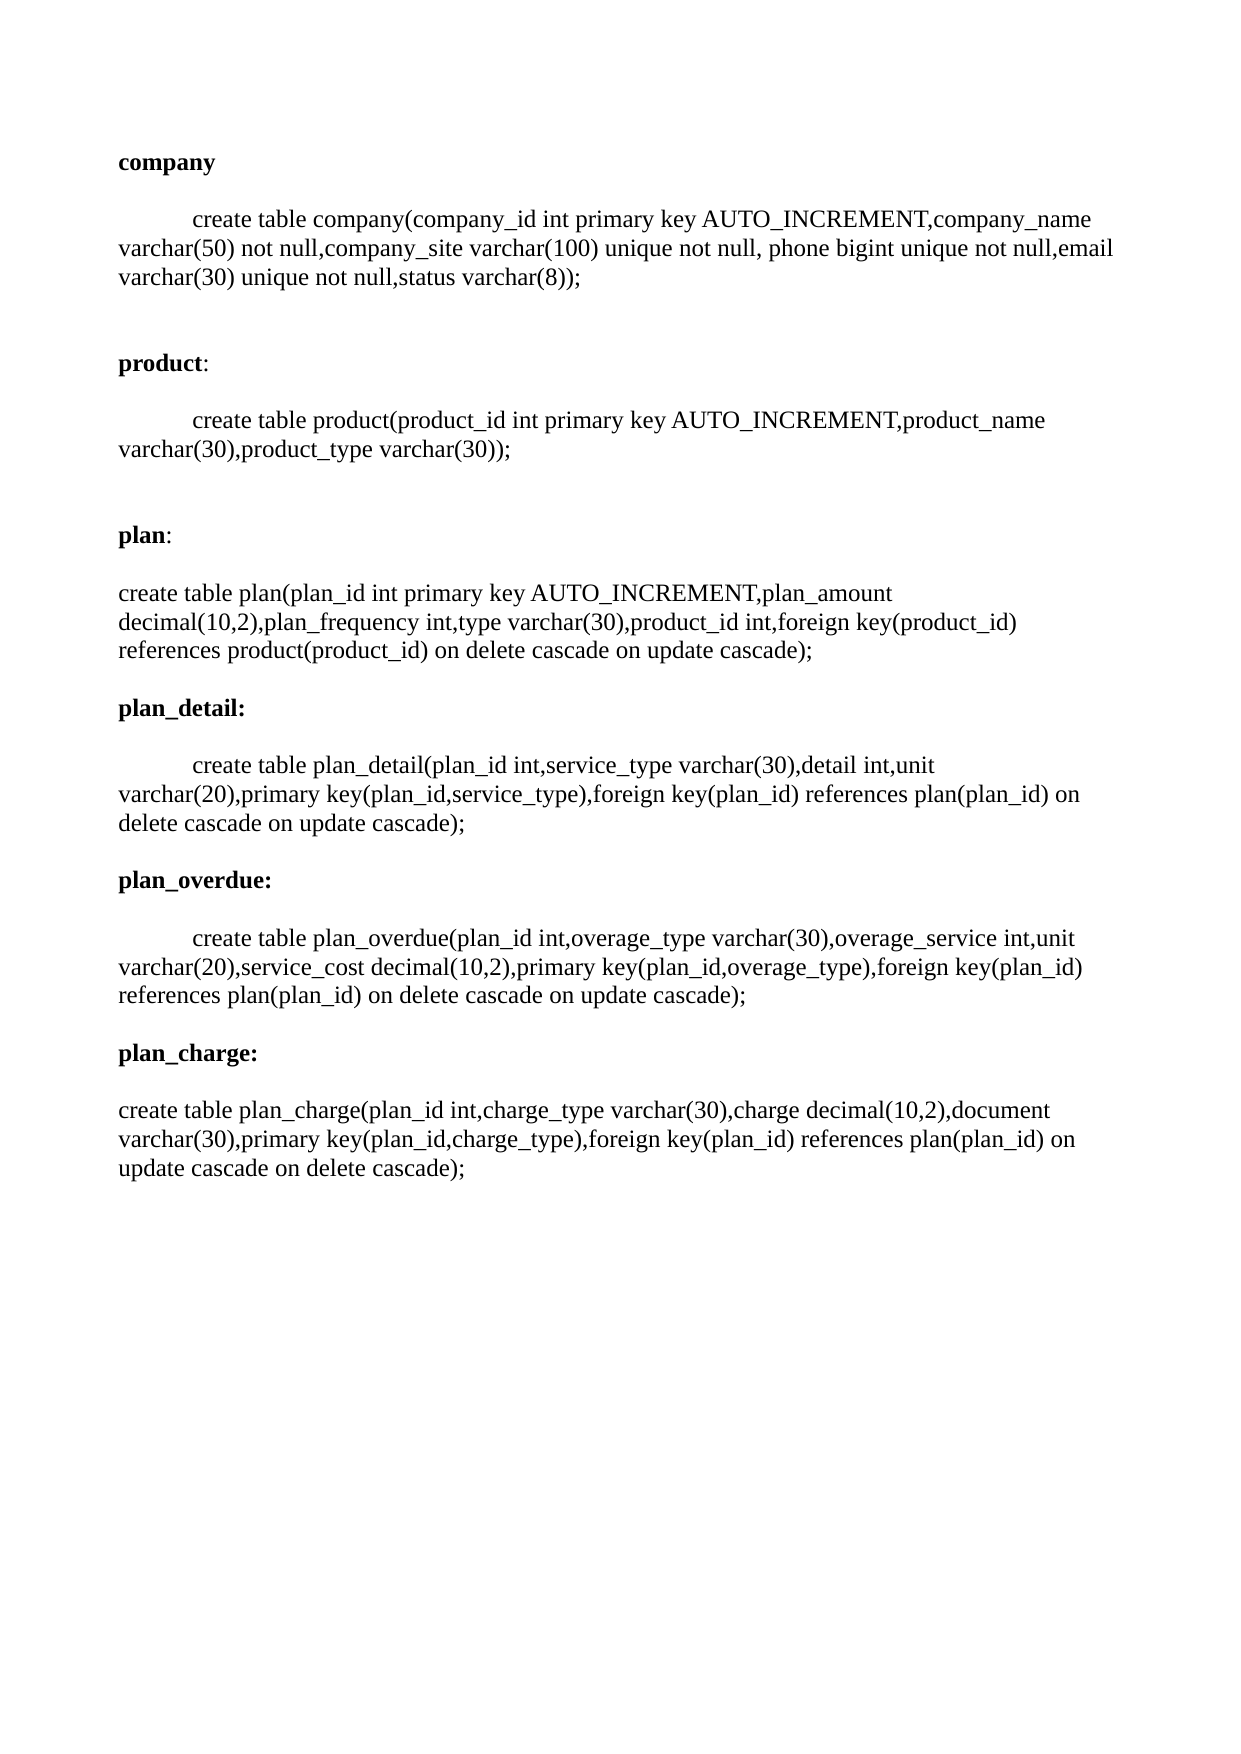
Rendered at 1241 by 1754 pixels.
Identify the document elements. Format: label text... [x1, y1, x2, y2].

text create table plan_overdue(plan_id int,overage_type varchar(30),overage_service int,unit varchar(20),service_cost decimal(10,2),primary key(plan_id,overage_type),foreign key(plan_id) references plan(plan_id) on delete cascade on update cascade); [118, 923, 1122, 1009]
text company [118, 147, 1122, 176]
text product: [118, 348, 1122, 377]
text create table plan_detail(plan_id int,service_type varchar(30),detail int,unit varchar(20),primary key(plan_id,service_type),foreign key(plan_id) references plan(plan_id) on delete cascade on update cascade); [118, 751, 1122, 837]
text plan: [118, 521, 1122, 549]
text plan_detail: [118, 693, 1122, 722]
text create table plan(plan_id int primary key AUTO_INCREMENT,plan_amount decimal(10,2),plan_frequency int,type varchar(30),product_id int,foreign key(product_id) references product(product_id) on delete cascade on update cascade); [118, 578, 1122, 664]
text create table plan_charge(plan_id int,charge_type varchar(30),charge decimal(10,2),document varchar(30),primary key(plan_id,charge_type),foreign key(plan_id) references plan(plan_id) on update cascade on delete cascade); [118, 1096, 1122, 1182]
text plan_charge: [118, 1038, 1122, 1067]
text create table product(product_id int primary key AUTO_INCREMENT,product_name varchar(30),product_type varchar(30)); [118, 406, 1122, 463]
text plan_overdue: [118, 866, 1122, 894]
text create table company(company_id int primary key AUTO_INCREMENT,company_name varchar(50) not null,company_site varchar(100) unique not null, phone bigint unique not null,email varchar(30) unique not null,status varchar(8)); [118, 204, 1122, 291]
